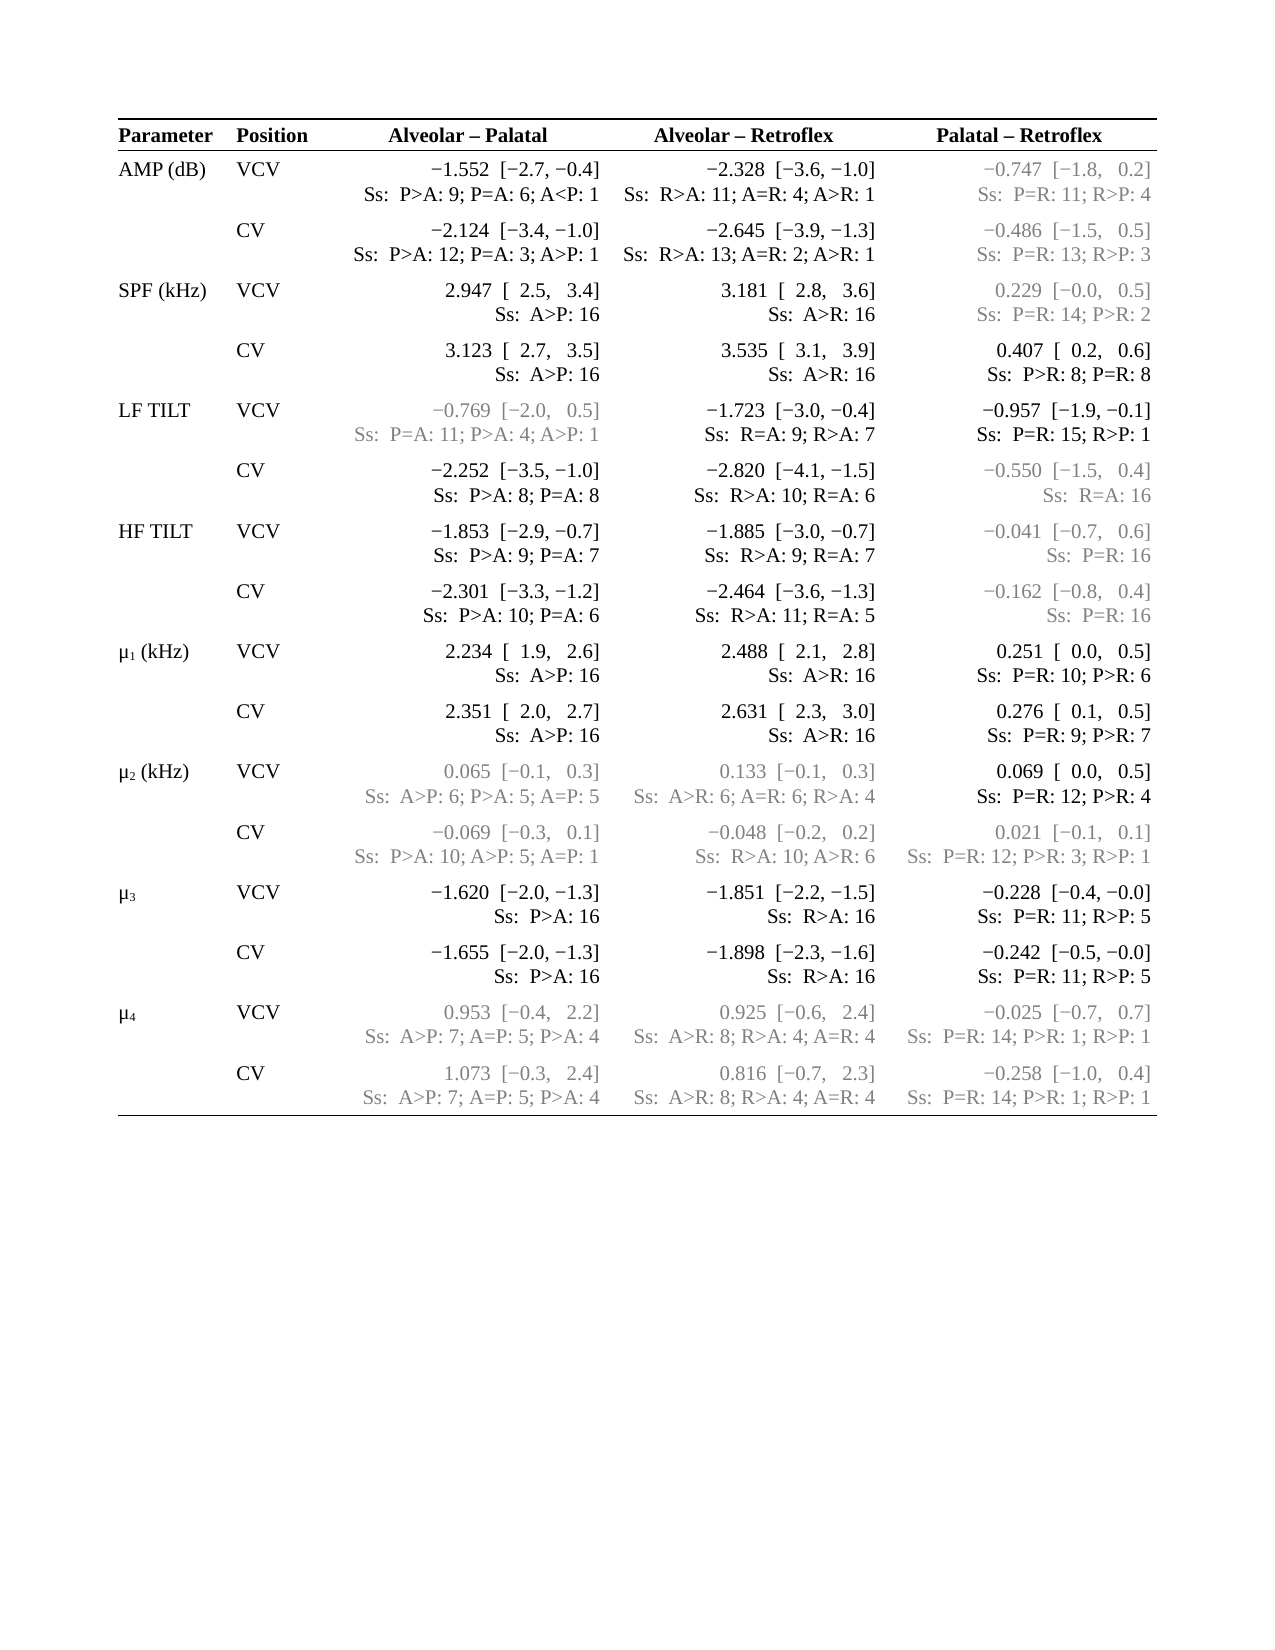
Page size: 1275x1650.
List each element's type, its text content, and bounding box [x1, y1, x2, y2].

table_cell −2.328 [−3.6, −1.0] Ss: R>A: 11; A=R: 4; A>R: 1 [606, 151, 881, 212]
table_cell 2.234 [ 1.9, 2.6] Ss: A>P: 16 [330, 633, 606, 693]
table_cell CV [236, 212, 330, 272]
table_cell μ2 (kHz) [118, 754, 236, 814]
table_cell −0.041 [−0.7, 0.6] Ss: P=R: 16 [881, 513, 1157, 573]
table_cell 2.947 [ 2.5, 3.4] Ss: A>P: 16 [330, 272, 606, 332]
table_cell −0.769 [−2.0, 0.5] Ss: P=A: 11; P>A: 4; A>P: 1 [330, 392, 606, 452]
table_cell CV [236, 332, 330, 392]
table_cell VCV [236, 754, 330, 814]
table_cell −2.301 [−3.3, −1.2] Ss: P>A: 10; P=A: 6 [330, 573, 606, 633]
table_cell −2.252 [−3.5, −1.0] Ss: P>A: 8; P=A: 8 [330, 453, 606, 513]
table_cell −1.851 [−2.2, −1.5] Ss: R>A: 16 [606, 874, 881, 934]
table_cell −0.069 [−0.3, 0.1] Ss: P>A: 10; A>P: 5; A=P: 1 [330, 814, 606, 874]
table_cell −2.464 [−3.6, −1.3] Ss: R>A: 11; R=A: 5 [606, 573, 881, 633]
table_cell −1.723 [−3.0, −0.4] Ss: R=A: 9; R>A: 7 [606, 392, 881, 452]
table_cell μ1 (kHz) [118, 633, 236, 693]
table_cell −2.124 [−3.4, −1.0] Ss: P>A: 12; P=A: 3; A>P: 1 [330, 212, 606, 272]
table_cell [118, 453, 236, 513]
table_header Position [236, 120, 330, 150]
table_cell 3.535 [ 3.1, 3.9] Ss: A>R: 16 [606, 332, 881, 392]
table_header Parameter [118, 120, 236, 150]
table_cell 2.488 [ 2.1, 2.8] Ss: A>R: 16 [606, 633, 881, 693]
table_cell CV [236, 453, 330, 513]
table_cell [118, 332, 236, 392]
table_cell −0.957 [−1.9, −0.1] Ss: P=R: 15; R>P: 1 [881, 392, 1157, 452]
table_cell VCV [236, 874, 330, 934]
table_cell CV [236, 573, 330, 633]
table_cell CV [236, 934, 330, 994]
table_cell VCV [236, 272, 330, 332]
table_cell −0.486 [−1.5, 0.5] Ss: P=R: 13; R>P: 3 [881, 212, 1157, 272]
table_cell 1.073 [−0.3, 2.4] Ss: A>P: 7; A=P: 5; P>A: 4 [330, 1055, 606, 1115]
table_cell [118, 693, 236, 753]
table_cell SPF (kHz) [118, 272, 236, 332]
table_cell −1.655 [−2.0, −1.3] Ss: P>A: 16 [330, 934, 606, 994]
table_cell −2.645 [−3.9, −1.3] Ss: R>A: 13; A=R: 2; A>R: 1 [606, 212, 881, 272]
table_cell −1.620 [−2.0, −1.3] Ss: P>A: 16 [330, 874, 606, 934]
table_cell VCV [236, 151, 330, 212]
table_cell 0.021 [−0.1, 0.1] Ss: P=R: 12; P>R: 3; R>P: 1 [881, 814, 1157, 874]
table_cell [118, 1055, 236, 1115]
table_cell 0.276 [ 0.1, 0.5] Ss: P=R: 9; P>R: 7 [881, 693, 1157, 753]
table_cell −0.162 [−0.8, 0.4] Ss: P=R: 16 [881, 573, 1157, 633]
table_cell 0.251 [ 0.0, 0.5] Ss: P=R: 10; P>R: 6 [881, 633, 1157, 693]
table_cell −0.048 [−0.2, 0.2] Ss: R>A: 10; A>R: 6 [606, 814, 881, 874]
table_header Palatal – Retroflex [881, 120, 1157, 150]
table_cell −0.258 [−1.0, 0.4] Ss: P=R: 14; P>R: 1; R>P: 1 [881, 1055, 1157, 1115]
table_cell VCV [236, 994, 330, 1054]
table_cell −2.820 [−4.1, −1.5] Ss: R>A: 10; R=A: 6 [606, 453, 881, 513]
table_cell [118, 212, 236, 272]
table_cell LF TILT [118, 392, 236, 452]
table_cell −1.552 [−2.7, −0.4] Ss: P>A: 9; P=A: 6; A<P: 1 [330, 151, 606, 212]
table_cell 0.816 [−0.7, 2.3] Ss: A>R: 8; R>A: 4; A=R: 4 [606, 1055, 881, 1115]
table_cell 3.123 [ 2.7, 3.5] Ss: A>P: 16 [330, 332, 606, 392]
table_header Alveolar – Palatal [330, 120, 606, 150]
table_cell HF TILT [118, 513, 236, 573]
table_cell 0.065 [−0.1, 0.3] Ss: A>P: 6; P>A: 5; A=P: 5 [330, 754, 606, 814]
table_cell CV [236, 693, 330, 753]
table_cell VCV [236, 513, 330, 573]
table_cell [118, 814, 236, 874]
table_cell [118, 573, 236, 633]
table_cell −0.550 [−1.5, 0.4] Ss: R=A: 16 [881, 453, 1157, 513]
table_cell AMP (dB) [118, 151, 236, 212]
table_cell 0.133 [−0.1, 0.3] Ss: A>R: 6; A=R: 6; R>A: 4 [606, 754, 881, 814]
table_cell −1.885 [−3.0, −0.7] Ss: R>A: 9; R=A: 7 [606, 513, 881, 573]
table_cell −0.242 [−0.5, −0.0] Ss: P=R: 11; R>P: 5 [881, 934, 1157, 994]
table_cell −1.898 [−2.3, −1.6] Ss: R>A: 16 [606, 934, 881, 994]
table_cell 2.631 [ 2.3, 3.0] Ss: A>R: 16 [606, 693, 881, 753]
table_cell μ4 [118, 994, 236, 1054]
table_cell −1.853 [−2.9, −0.7] Ss: P>A: 9; P=A: 7 [330, 513, 606, 573]
table_cell μ3 [118, 874, 236, 934]
table_cell 0.407 [ 0.2, 0.6] Ss: P>R: 8; P=R: 8 [881, 332, 1157, 392]
table_header Alveolar – Retroflex [606, 120, 881, 150]
table_cell CV [236, 814, 330, 874]
table_cell [118, 934, 236, 994]
table_cell −0.025 [−0.7, 0.7] Ss: P=R: 14; P>R: 1; R>P: 1 [881, 994, 1157, 1054]
table_cell CV [236, 1055, 330, 1115]
table_cell 0.925 [−0.6, 2.4] Ss: A>R: 8; R>A: 4; A=R: 4 [606, 994, 881, 1054]
table_cell 0.229 [−0.0, 0.5] Ss: P=R: 14; P>R: 2 [881, 272, 1157, 332]
table_cell 2.351 [ 2.0, 2.7] Ss: A>P: 16 [330, 693, 606, 753]
table_cell 0.069 [ 0.0, 0.5] Ss: P=R: 12; P>R: 4 [881, 754, 1157, 814]
table_cell −0.747 [−1.8, 0.2] Ss: P=R: 11; R>P: 4 [881, 151, 1157, 212]
table_cell VCV [236, 633, 330, 693]
table_cell −0.228 [−0.4, −0.0] Ss: P=R: 11; R>P: 5 [881, 874, 1157, 934]
table_cell 3.181 [ 2.8, 3.6] Ss: A>R: 16 [606, 272, 881, 332]
table_cell VCV [236, 392, 330, 452]
table_cell 0.953 [−0.4, 2.2] Ss: A>P: 7; A=P: 5; P>A: 4 [330, 994, 606, 1054]
